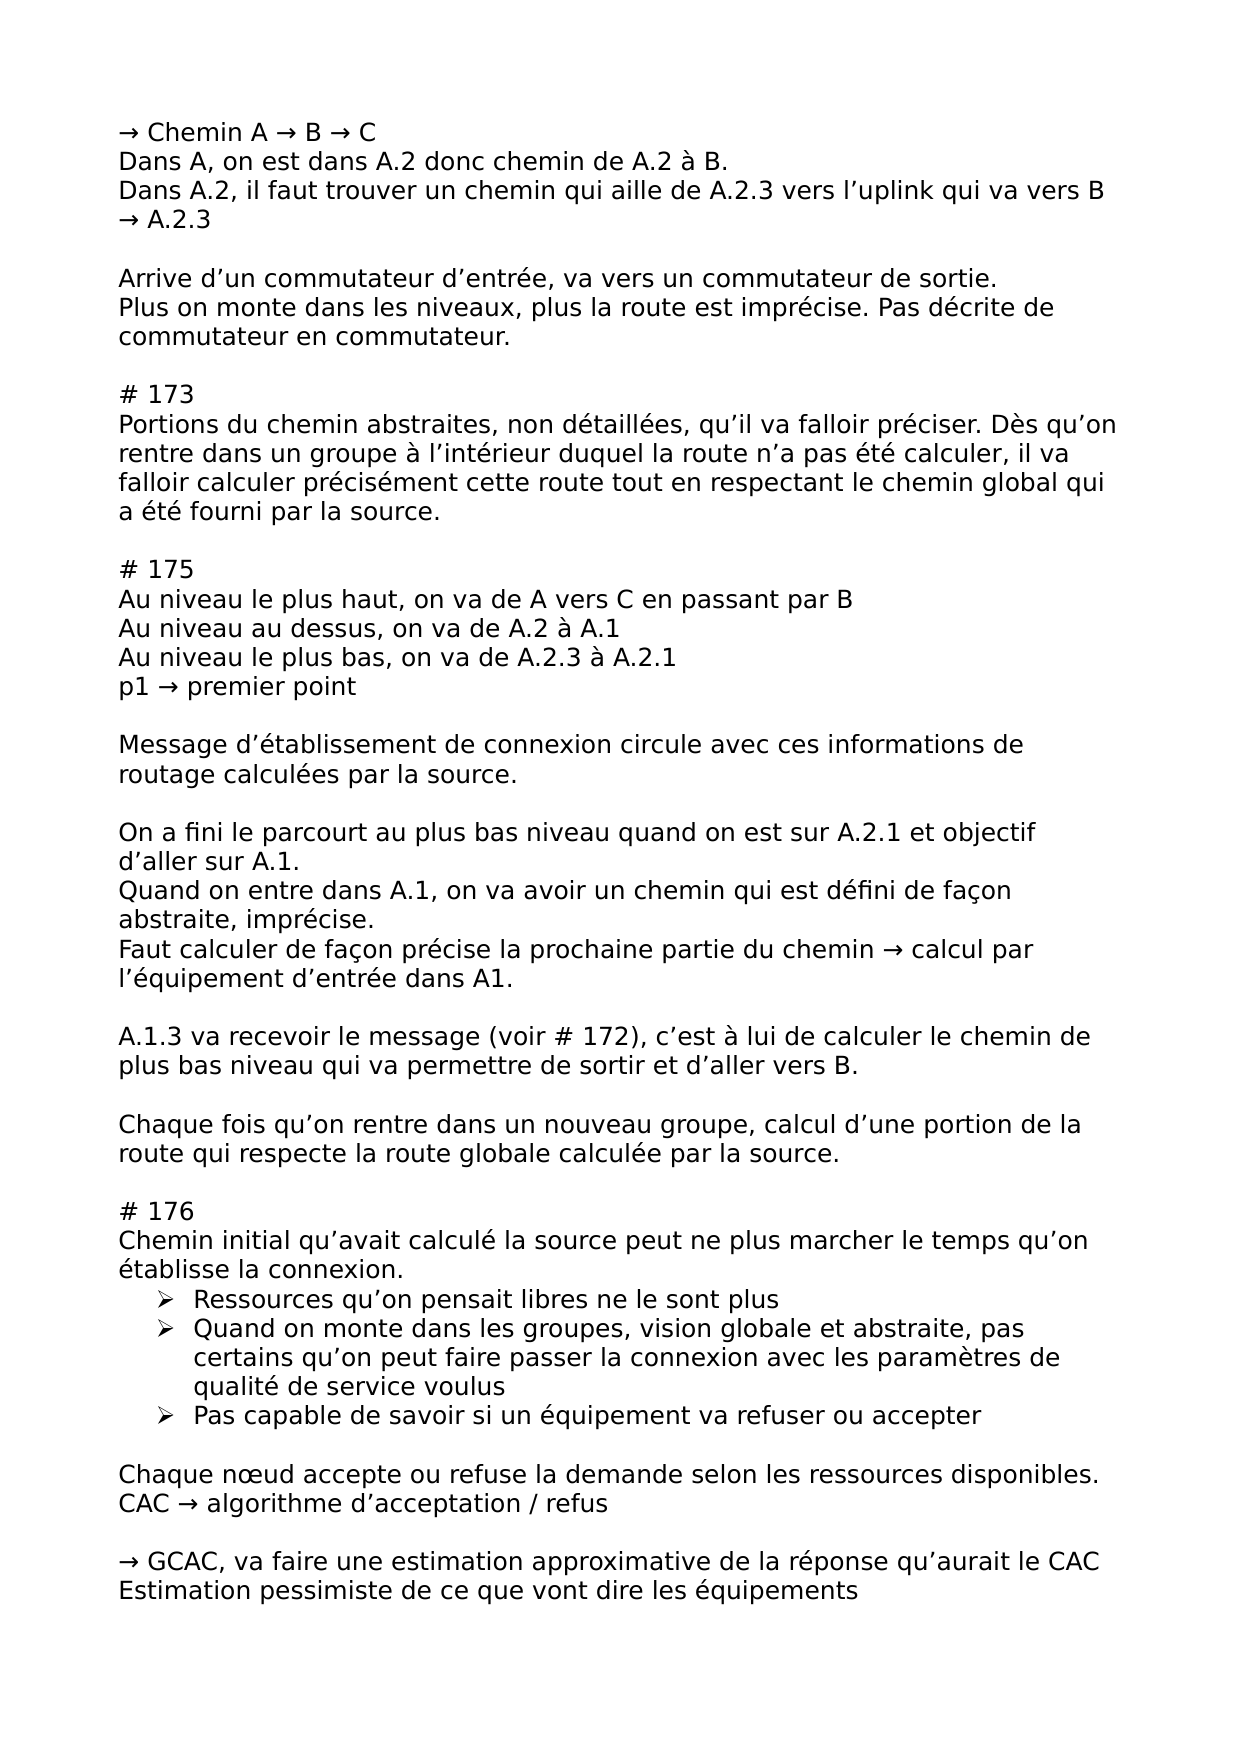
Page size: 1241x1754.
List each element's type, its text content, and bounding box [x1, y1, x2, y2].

list Ressources qu’on pensait libres ne le sont plus [156, 1285, 1122, 1314]
text Chemin initial qu’avait calculé la source peut ne plus marcher le temps qu’on établisse la connexion. [118, 1226, 1122, 1285]
text Portions du chemin abstraites, non détaillées, qu’il va falloir préciser. Dès qu’on rentre dans un groupe à l’intérieur duquel la route n’a pas été calculer, il va falloir calculer précisément cette route tout en respectant le chemin global qui a été fourni par la source. [118, 410, 1122, 526]
text Chaque nœud accepte ou refuse la demande selon les ressources disponibles. [118, 1460, 1122, 1489]
list Pas capable de savoir si un équipement va refuser ou accepter [156, 1401, 1122, 1431]
text # 176 [118, 1197, 1122, 1226]
text # 175 [118, 556, 1122, 585]
text Chaque fois qu’on rentre dans un nouveau groupe, calcul d’une portion de la route qui respecte la route globale calculée par la source. [118, 1110, 1122, 1168]
text Message d’établissement de connexion circule avec ces informations de routage calculées par la source. [118, 731, 1122, 789]
text Faut calculer de façon précise la prochaine partie du chemin → calcul par l’équipement d’entrée dans A1. [118, 935, 1122, 993]
text Dans A.2, il faut trouver un chemin qui aille de A.2.3 vers l’uplink qui va vers B → A.2.3 [118, 176, 1122, 235]
text # 173 [118, 381, 1122, 410]
text CAC → algorithme d’acceptation / refus [118, 1489, 1122, 1518]
list Quand on monte dans les groupes, vision globale et abstraite, pas certains qu’on peut faire passer la connexion avec les paramètres de qualité de service voulus [156, 1314, 1122, 1401]
text Plus on monte dans les niveaux, plus la route est imprécise. Pas décrite de commutateur en commutateur. [118, 293, 1122, 351]
text On a fini le parcourt au plus bas niveau quand on est sur A.2.1 et objectif d’aller sur A.1. [118, 818, 1122, 876]
text Dans A, on est dans A.2 donc chemin de A.2 à B. [118, 147, 1122, 176]
text Estimation pessimiste de ce que vont dire les équipements [118, 1576, 1122, 1606]
text Au niveau au dessus, on va de A.2 à A.1 [118, 614, 1122, 643]
text A.1.3 va recevoir le message (voir # 172), c’est à lui de calculer le chemin de plus bas niveau qui va permettre de sortir et d’aller vers B. [118, 1022, 1122, 1081]
text Arrive d’un commutateur d’entrée, va vers un commutateur de sortie. [118, 264, 1122, 293]
text → GCAC, va faire une estimation approximative de la réponse qu’aurait le CAC [118, 1547, 1122, 1576]
text Au niveau le plus bas, on va de A.2.3 à A.2.1 [118, 643, 1122, 672]
text → Chemin A → B → C [118, 118, 1122, 147]
text Quand on entre dans A.1, on va avoir un chemin qui est défini de façon abstraite, imprécise. [118, 876, 1122, 935]
text Au niveau le plus haut, on va de A vers C en passant par B [118, 585, 1122, 614]
text p1 → premier point [118, 672, 1122, 701]
